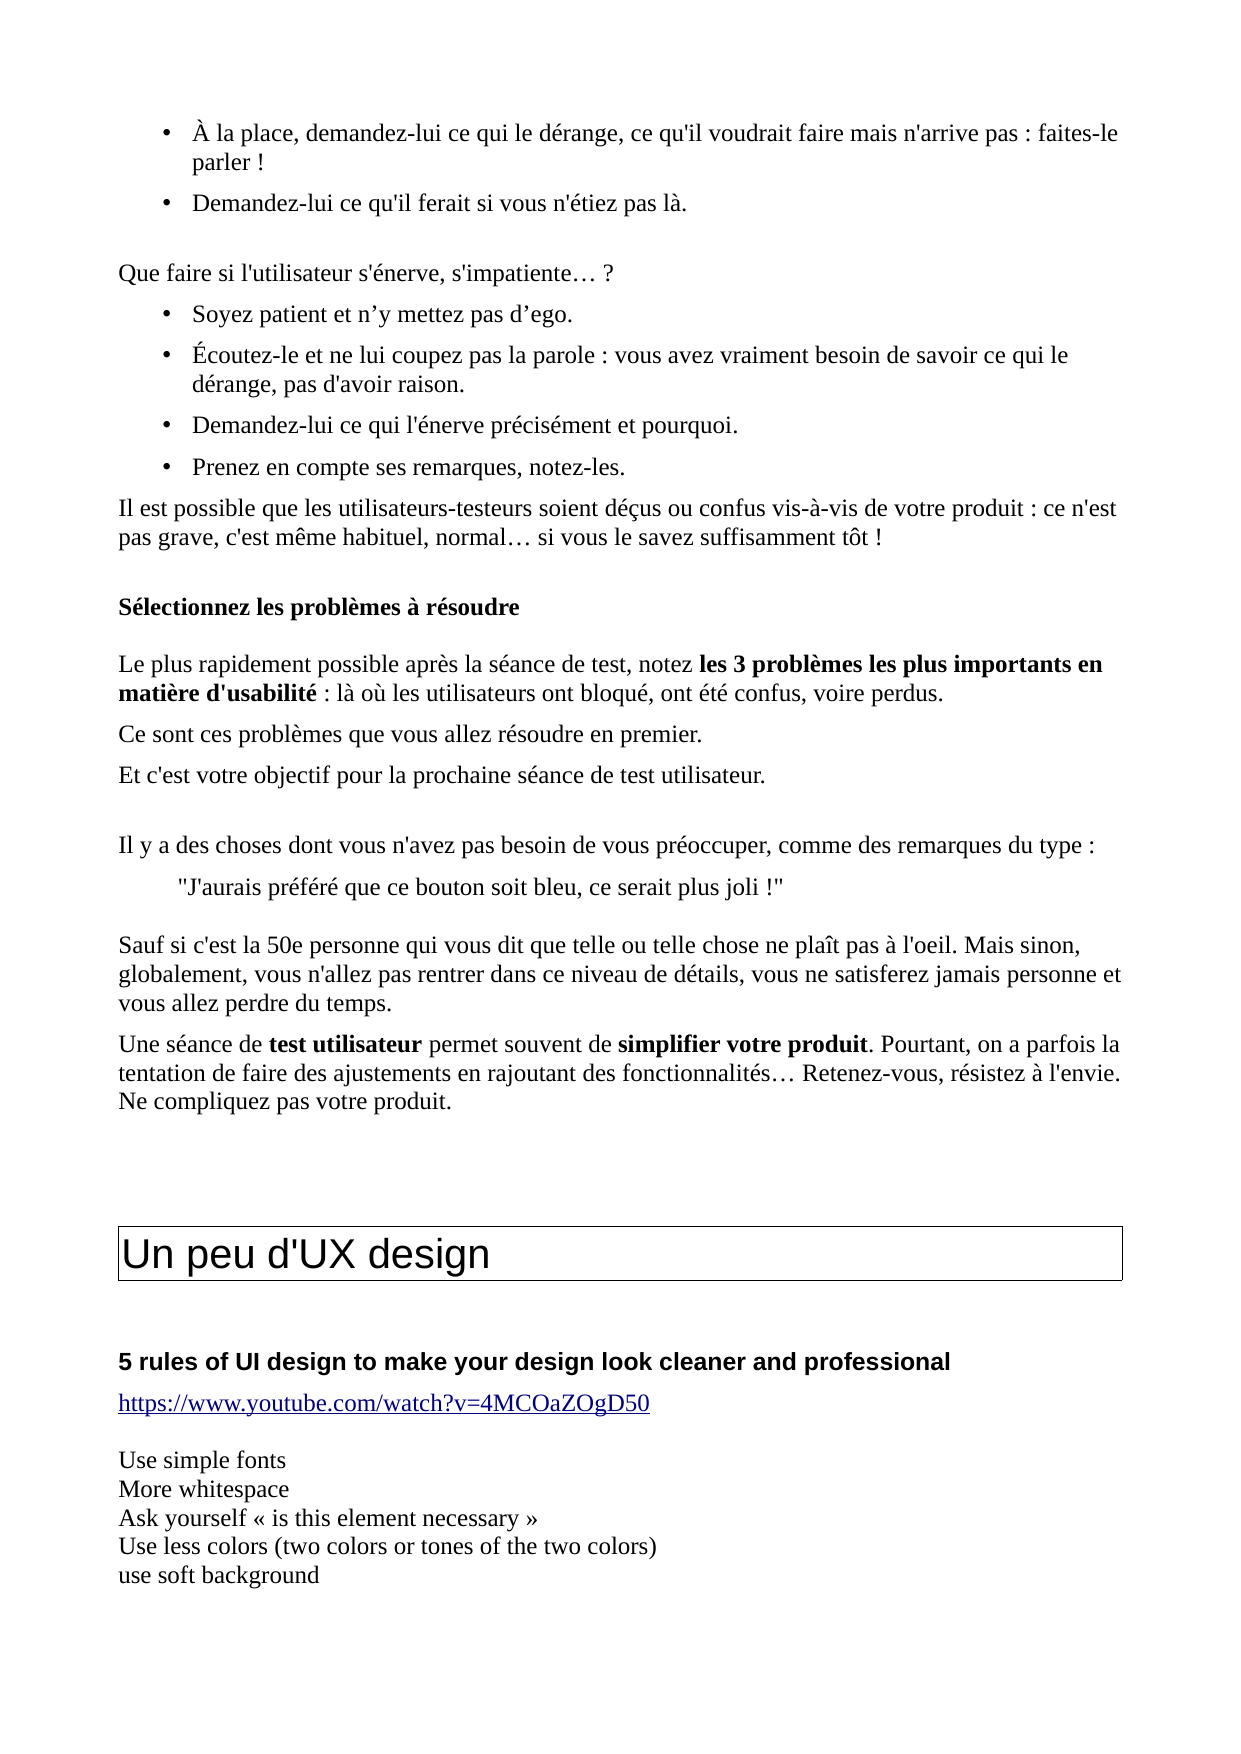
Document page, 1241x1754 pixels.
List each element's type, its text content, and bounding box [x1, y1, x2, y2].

subtitle Un peu d'UX design [119, 1227, 1122, 1280]
text "J'aurais préféré que ce bouton soit bleu, ce serait plus joli !" [177, 872, 1063, 901]
text Use less colors (two colors or tones of the two colors) [118, 1531, 1122, 1560]
text Et c'est votre objectif pour la prochaine séance de test utilisateur. [118, 761, 1122, 789]
list Demandez-lui ce qu'il ferait si vous n'étiez pas là. [162, 188, 1122, 217]
subtitle 5 rules of UI design to make your design look cleaner and professional [118, 1347, 1122, 1375]
text Use simple fonts [118, 1445, 1122, 1474]
text More whitespace [118, 1474, 1122, 1503]
text Le plus rapidement possible après la séance de test, notez les 3 problèmes les plus importants en matière d'usabilité : là où les utilisateurs ont bloqué, ont été confus, voire perdus. [118, 649, 1122, 707]
text Que faire si l'utilisateur s'énerve, s'impatiente… ? [118, 258, 1122, 287]
text Sélectionnez les problèmes à résoudre [118, 592, 1122, 621]
list Prenez en compte ses remarques, notez-les. [162, 452, 1122, 481]
text Une séance de test utilisateur permet souvent de simplifier votre produit. Pourtant, on a parfois la tentation de faire des ajustements en rajoutant des fonctionnalités… Retenez-vous, résistez à l'envie. Ne compliquez pas votre produit. [118, 1029, 1122, 1115]
text Ce sont ces problèmes que vous allez résoudre en premier. [118, 719, 1122, 748]
text https://www.youtube.com/watch?v=4MCOaZOgD50 [118, 1388, 1122, 1416]
text Il est possible que les utilisateurs-testeurs soient déçus ou confus vis-à-vis de votre produit : ce n'est pas grave, c'est même habituel, normal… si vous le savez suffisamment tôt ! [118, 493, 1122, 551]
list Écoutez-le et ne lui coupez pas la parole : vous avez vraiment besoin de savoir ce qui le dérange, pas d'avoir raison. [162, 341, 1122, 398]
text use soft background [118, 1560, 1122, 1589]
text Sauf si c'est la 50e personne qui vous dit que telle ou telle chose ne plaît pas à l'oeil. Mais sinon, globalement, vous n'allez pas rentrer dans ce niveau de détails, vous ne satisferez jamais personne et vous allez perdre du temps. [118, 930, 1122, 1016]
text Ask yourself « is this element necessary » [118, 1503, 1122, 1531]
list Soyez patient et n’y mettez pas d’ego. [162, 299, 1122, 328]
text Il y a des choses dont vous n'avez pas besoin de vous préoccuper, comme des remarques du type : [118, 831, 1122, 859]
list Demandez-lui ce qui l'énerve précisément et pourquoi. [162, 411, 1122, 439]
list À la place, demandez-lui ce qui le dérange, ce qu'il voudrait faire mais n'arrive pas : faites-le parler ! [162, 118, 1122, 176]
